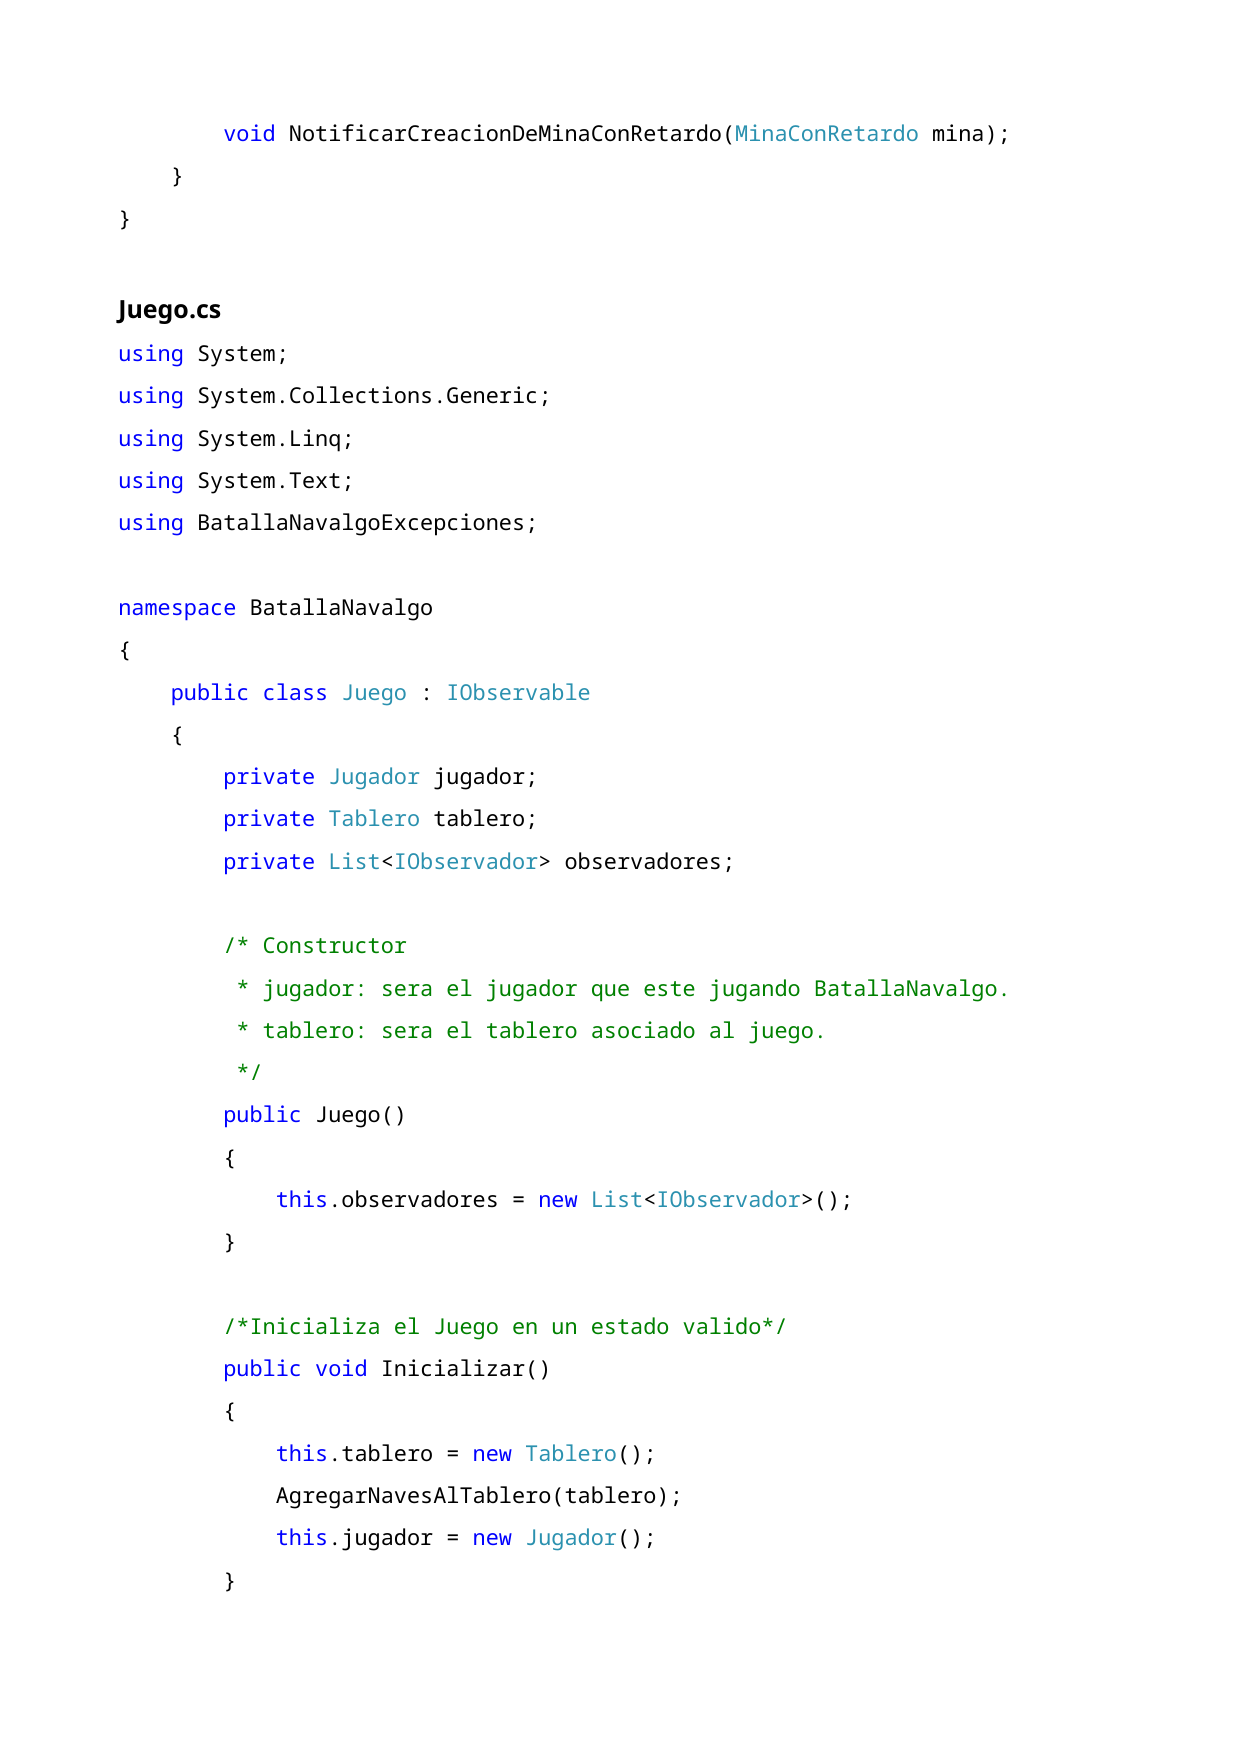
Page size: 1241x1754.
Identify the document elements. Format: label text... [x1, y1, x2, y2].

text private Tablero tablero; [118, 803, 1122, 833]
text Juego.cs [118, 292, 1122, 326]
text using System.Linq; [118, 423, 1122, 452]
text { [118, 719, 1122, 748]
text this.jugador = new Jugador(); [118, 1522, 1122, 1552]
text using System; [118, 338, 1122, 368]
text using System.Text; [118, 465, 1122, 495]
text using System.Collections.Generic; [118, 380, 1122, 410]
text */ [118, 1057, 1122, 1087]
text /*Inicializa el Juego en un estado valido*/ [118, 1311, 1122, 1341]
text { [118, 1395, 1122, 1425]
text * jugador: sera el jugador que este jugando BatallaNavalgo. [118, 972, 1122, 1002]
text } [118, 160, 1122, 190]
text { [118, 634, 1122, 664]
text } [118, 1226, 1122, 1256]
text public void Inicializar() [118, 1353, 1122, 1383]
text this.tablero = new Tablero(); [118, 1438, 1122, 1467]
text void NotificarCreacionDeMinaConRetardo(MinaConRetardo mina); [118, 118, 1122, 148]
text private Jugador jugador; [118, 761, 1122, 791]
text } [118, 1564, 1122, 1594]
text public class Juego : IObservable [118, 676, 1122, 706]
text using BatallaNavalgoExcepciones; [118, 507, 1122, 537]
text /* Constructor [118, 930, 1122, 960]
text } [118, 203, 1122, 232]
text { [118, 1142, 1122, 1171]
text AgregarNavesAlTablero(tablero); [118, 1480, 1122, 1510]
text * tablero: sera el tablero asociado al juego. [118, 1015, 1122, 1044]
text namespace BatallaNavalgo [118, 592, 1122, 622]
text private List<IObservador> observadores; [118, 846, 1122, 875]
text this.observadores = new List<IObservador>(); [118, 1184, 1122, 1214]
text public Juego() [118, 1099, 1122, 1129]
